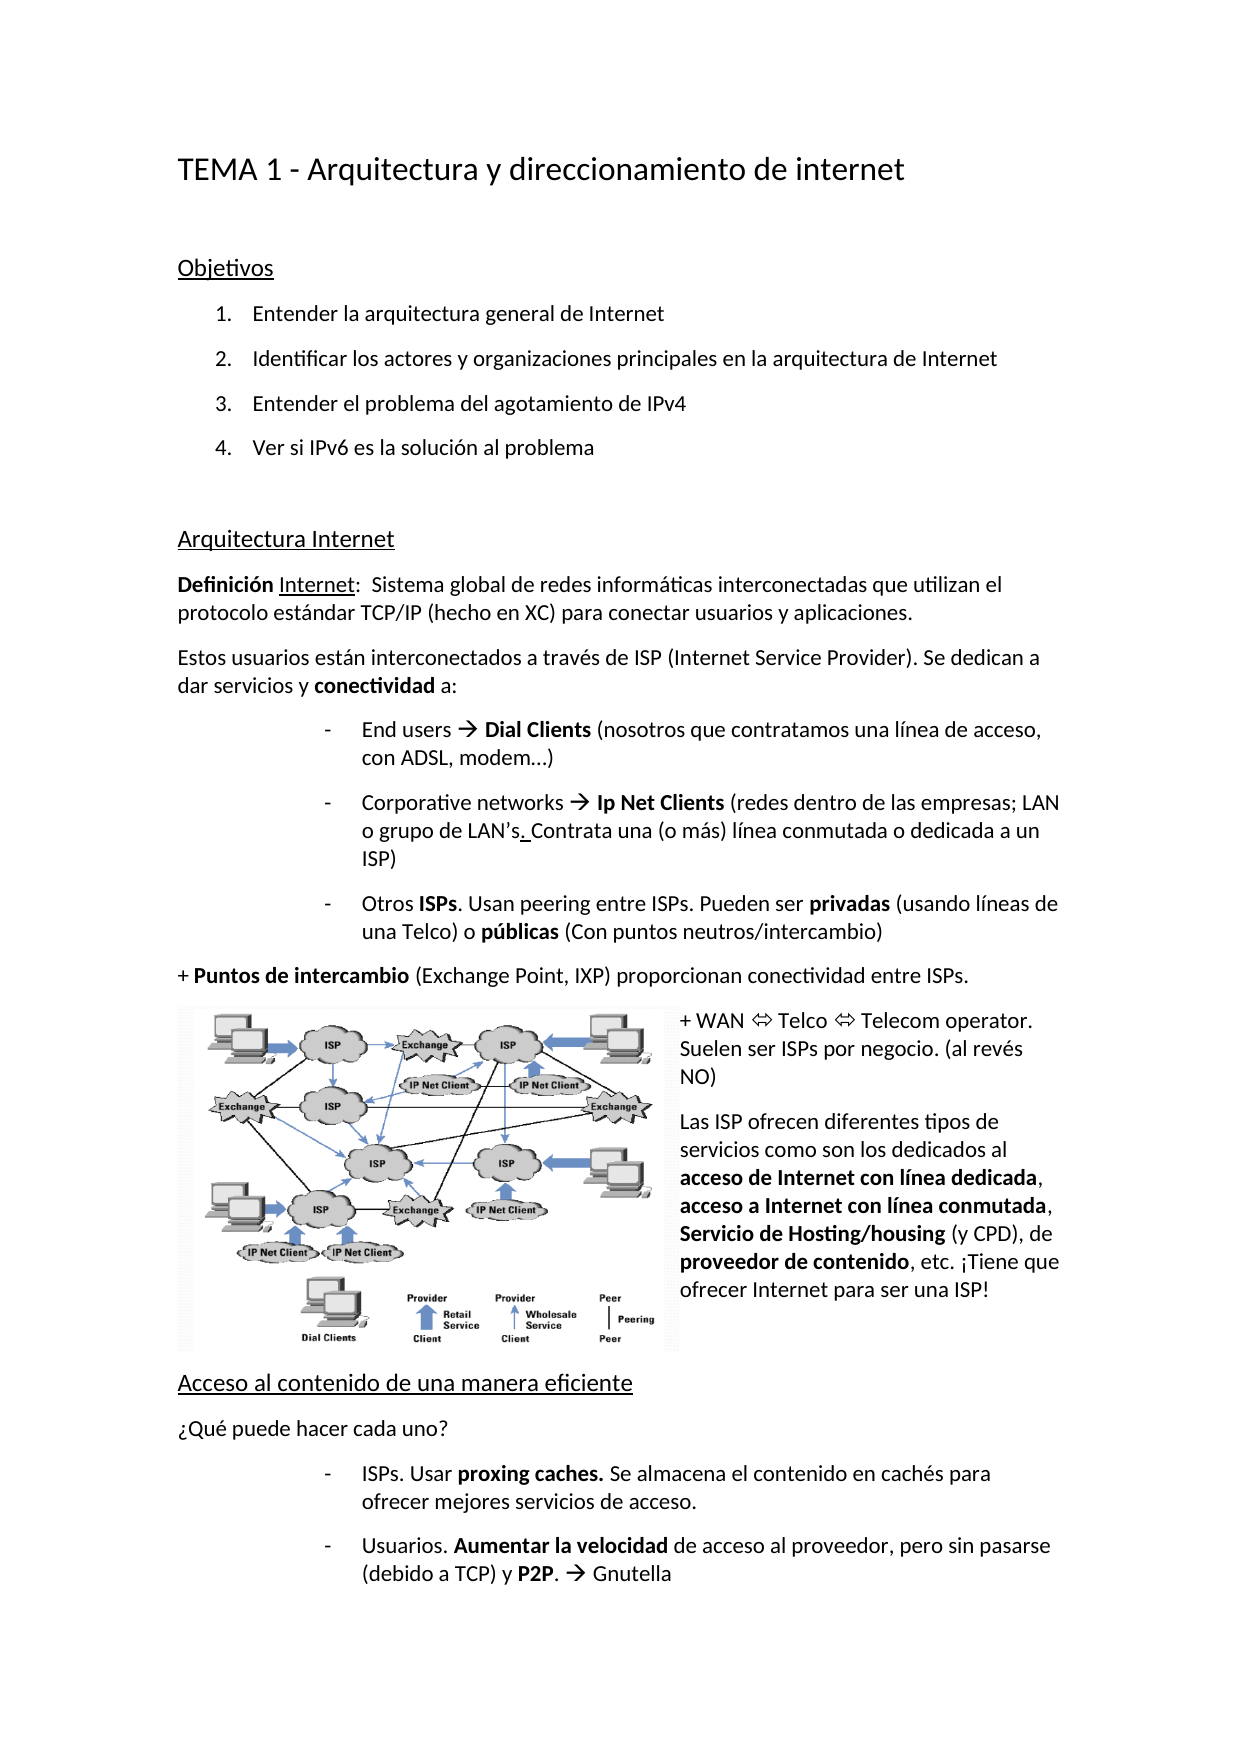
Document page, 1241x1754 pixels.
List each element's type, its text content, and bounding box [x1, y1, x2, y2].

text Las ISP ofrecen diferentes tipos de servicios como son los dedicados al acceso de Internet con línea dedicada, acceso a Internet con línea conmutada, Servicio de Hosting/housing (y CPD), de proveedor de contenido, etc. ¡Tiene que ofrecer Internet para ser una ISP! [680, 1107, 1063, 1303]
list ISPs. Usar proxing caches. Se almacena el contenido en cachés para ofrecer mejores servicios de acceso. [324, 1459, 1063, 1515]
text ¿Qué puede hacer cada uno? [177, 1414, 1063, 1442]
text Objetivos [177, 252, 1063, 283]
list Identificar los actores y organizaciones principales en la arquitectura de Internet [215, 344, 1063, 372]
text + Puntos de intercambio (Exchange Point, IXP) proporcionan conectividad entre ISPs. [177, 962, 1063, 989]
list Entender la arquitectura general de Internet [215, 299, 1063, 327]
text TEMA 1 - Arquitectura y direccionamiento de internet [177, 148, 1063, 188]
list Corporative networks  Ip Net Clients (redes dentro de las empresas; LAN o grupo de LAN’s. Contrata una (o más) línea conmutada o dedicada a un ISP) [324, 788, 1063, 872]
text Estos usuarios están interconectados a través de ISP (Internet Service Provider). Se dedican a dar servicios y conectividad a: [177, 643, 1063, 699]
list Entender el problema del agotamiento de IPv4 [215, 389, 1063, 417]
text Acceso al contenido de una manera eficiente [177, 1367, 1063, 1397]
text Definición Internet: Sistema global de redes informáticas interconectadas que utilizan el protocolo estándar TCP/IP (hecho en XC) para conectar usuarios y aplicaciones. [177, 570, 1063, 626]
list End users  Dial Clients (nosotros que contratamos una línea de acceso, con ADSL, modem…) [324, 715, 1063, 771]
text + WAN  Telco  Telecom operator. Suelen ser ISPs por negocio. (al revés NO) [680, 1006, 1063, 1090]
list Otros ISPs. Usan peering entre ISPs. Pueden ser privadas (usando líneas de una Telco) o públicas (Con puntos neutros/intercambio) [324, 889, 1063, 945]
list Usuarios. Aumentar la velocidad de acceso al proveedor, pero sin pasarse (debido a TCP) y P2P.  Gnutella [324, 1532, 1063, 1588]
list Ver si IPv6 es la solución al problema [215, 433, 1063, 461]
text Arquitectura Internet [177, 523, 1063, 553]
